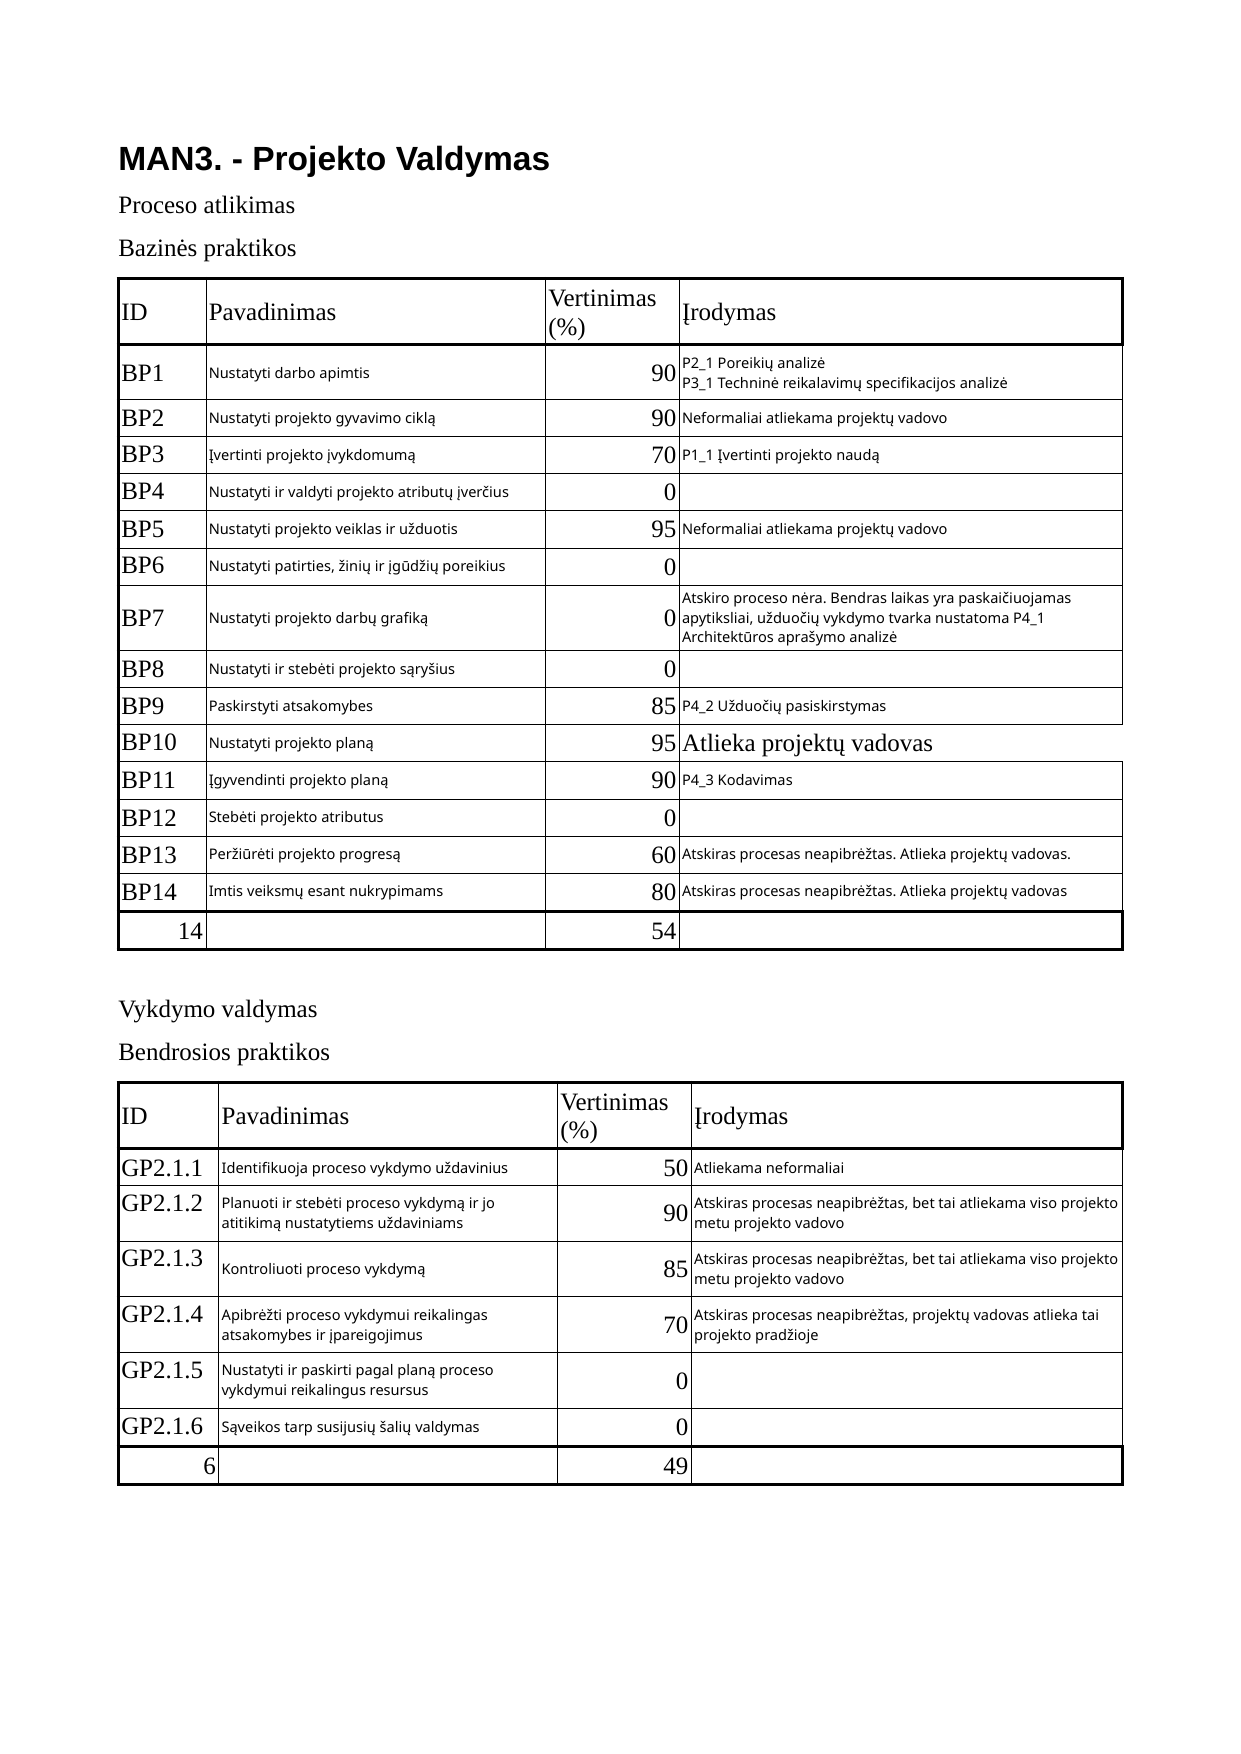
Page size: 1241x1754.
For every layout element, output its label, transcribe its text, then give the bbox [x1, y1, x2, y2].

table_header Įrodymas [692, 1084, 1121, 1147]
table_cell BP4 [120, 474, 206, 510]
table_cell 85 [546, 688, 679, 724]
table_cell Identifikuoja proceso vykdymo uždavinius [219, 1150, 557, 1185]
table_cell Atskiras procesas neapibrėžtas, bet tai atliekama viso projekto metu projekto vadovo [692, 1242, 1122, 1296]
table_cell Įgyvendinti projekto planą [207, 762, 545, 798]
table_header Vertinimas (%) [546, 280, 679, 343]
table_cell 60 [546, 837, 679, 873]
table_cell 90 [546, 346, 679, 399]
table_cell P1_1 Įvertinti projekto naudą [680, 437, 1122, 473]
table_cell Apibrėžti proceso vykdymui reikalingas atsakomybes ir įpareigojimus [219, 1297, 557, 1352]
table_header ID [120, 1084, 218, 1147]
table_cell Atskiras procesas neapibrėžtas. Atlieka projektų vadovas. [680, 837, 1122, 873]
table_cell P4_2 Užduočių pasiskirstymas [680, 688, 1122, 724]
table_cell 90 [558, 1186, 691, 1241]
table_cell Nustatyti projekto planą [207, 725, 545, 761]
table_cell GP2.1.2 [120, 1186, 218, 1241]
table_cell Atskiro proceso nėra. Bendras laikas yra paskaičiuojamas apytiksliai, užduočių vykdymo tvarka nustatoma P4_1 Architektūros aprašymo analizė [680, 586, 1122, 650]
table_cell 85 [558, 1242, 691, 1296]
subtitle MAN3. - Projekto Valdymas [118, 139, 1122, 178]
table_cell Sąveikos tarp susijusių šalių valdymas [219, 1409, 557, 1445]
table_cell BP14 [120, 874, 206, 910]
table_cell Atliekama neformaliai [692, 1150, 1122, 1185]
table_cell Imtis veiksmų esant nukrypimams [207, 874, 545, 910]
table_cell Atskiras procesas neapibrėžtas, projektų vadovas atlieka tai projekto pradžioje [692, 1297, 1122, 1352]
table_cell 0 [546, 651, 679, 687]
table_cell Paskirstyti atsakomybes [207, 688, 545, 724]
table_cell Nustatyti darbo apimtis [207, 346, 545, 399]
table_cell Nustatyti ir valdyti projekto atributų įverčius [207, 474, 545, 510]
table_cell 70 [558, 1297, 691, 1352]
table_cell Planuoti ir stebėti proceso vykdymą ir jo atitikimą nustatytiems uždaviniams [219, 1186, 557, 1241]
table_cell Nustatyti projekto gyvavimo ciklą [207, 400, 545, 436]
table_cell Nustatyti patirties, žinių ir įgūdžių poreikius [207, 549, 545, 584]
table_cell Nustatyti projekto darbų grafiką [207, 586, 545, 650]
table_cell Atskiras procesas neapibrėžtas, bet tai atliekama viso projekto metu projekto vadovo [692, 1186, 1122, 1241]
text Bendrosios praktikos [118, 1037, 1122, 1066]
table_cell GP2.1.6 [120, 1409, 218, 1445]
table_cell 0 [558, 1353, 691, 1408]
table_cell Nustatyti ir stebėti projekto sąryšius [207, 651, 545, 687]
table_cell BP1 [120, 346, 206, 399]
table_cell BP10 [120, 725, 206, 761]
table_cell GP2.1.4 [120, 1297, 218, 1352]
table_cell 0 [546, 549, 679, 584]
table_cell BP11 [120, 762, 206, 798]
table_header Pavadinimas [219, 1084, 557, 1147]
table_cell [207, 913, 545, 947]
text Proceso atlikimas [118, 190, 1122, 219]
table_cell 6 [120, 1448, 218, 1483]
table_cell BP7 [120, 586, 206, 650]
table_cell 90 [546, 762, 679, 798]
table_cell Atskiras procesas neapibrėžtas. Atlieka projektų vadovas [680, 874, 1122, 910]
table_cell [680, 549, 1122, 584]
table_header ID [120, 280, 206, 343]
table_cell 14 [120, 913, 206, 947]
table_cell 0 [546, 586, 679, 650]
table_cell [680, 474, 1122, 510]
table_cell Atlieka projektų vadovas [680, 725, 1122, 761]
table_cell Nustatyti projekto veiklas ir užduotis [207, 511, 545, 547]
table_cell 95 [546, 511, 679, 547]
table_cell GP2.1.3 [120, 1242, 218, 1296]
table_cell BP2 [120, 400, 206, 436]
table_cell BP5 [120, 511, 206, 547]
table_header Vertinimas (%) [558, 1084, 691, 1147]
table_cell P4_3 Kodavimas [680, 762, 1122, 798]
text Vykdymo valdymas [118, 994, 1122, 1023]
table_cell BP13 [120, 837, 206, 873]
table_cell 0 [558, 1409, 691, 1445]
table_cell P2_1 Poreikių analizė P3_1 Techninė reikalavimų specifikacijos analizė [680, 346, 1122, 399]
table_cell 49 [558, 1448, 691, 1483]
table_cell BP9 [120, 688, 206, 724]
table_cell GP2.1.1 [120, 1150, 218, 1185]
table_cell BP6 [120, 549, 206, 584]
table_cell BP8 [120, 651, 206, 687]
table_cell 50 [558, 1150, 691, 1185]
table_cell 95 [546, 725, 679, 761]
table_cell Stebėti projekto atributus [207, 800, 545, 836]
table_cell [692, 1448, 1121, 1483]
table_cell 90 [546, 400, 679, 436]
table_cell Kontroliuoti proceso vykdymą [219, 1242, 557, 1296]
table_cell [680, 651, 1122, 687]
table_cell 0 [546, 800, 679, 836]
table_cell [219, 1448, 557, 1483]
table_cell Nustatyti ir paskirti pagal planą proceso vykdymui reikalingus resursus [219, 1353, 557, 1408]
table_cell [680, 913, 1121, 947]
table_cell BP3 [120, 437, 206, 473]
table_cell BP12 [120, 800, 206, 836]
table_cell 80 [546, 874, 679, 910]
table_cell [680, 800, 1122, 836]
table_cell 0 [546, 474, 679, 510]
table_header Įrodymas [680, 280, 1121, 343]
table_cell [692, 1409, 1122, 1445]
table_cell 54 [546, 913, 679, 947]
table_cell Peržiūrėti projekto progresą [207, 837, 545, 873]
table_cell [692, 1353, 1122, 1408]
table_cell Įvertinti projekto įvykdomumą [207, 437, 545, 473]
table_cell GP2.1.5 [120, 1353, 218, 1408]
table_cell Neformaliai atliekama projektų vadovo [680, 400, 1122, 436]
text Bazinės praktikos [118, 233, 1122, 262]
table_cell 70 [546, 437, 679, 473]
table_cell Neformaliai atliekama projektų vadovo [680, 511, 1122, 547]
table_header Pavadinimas [207, 280, 545, 343]
